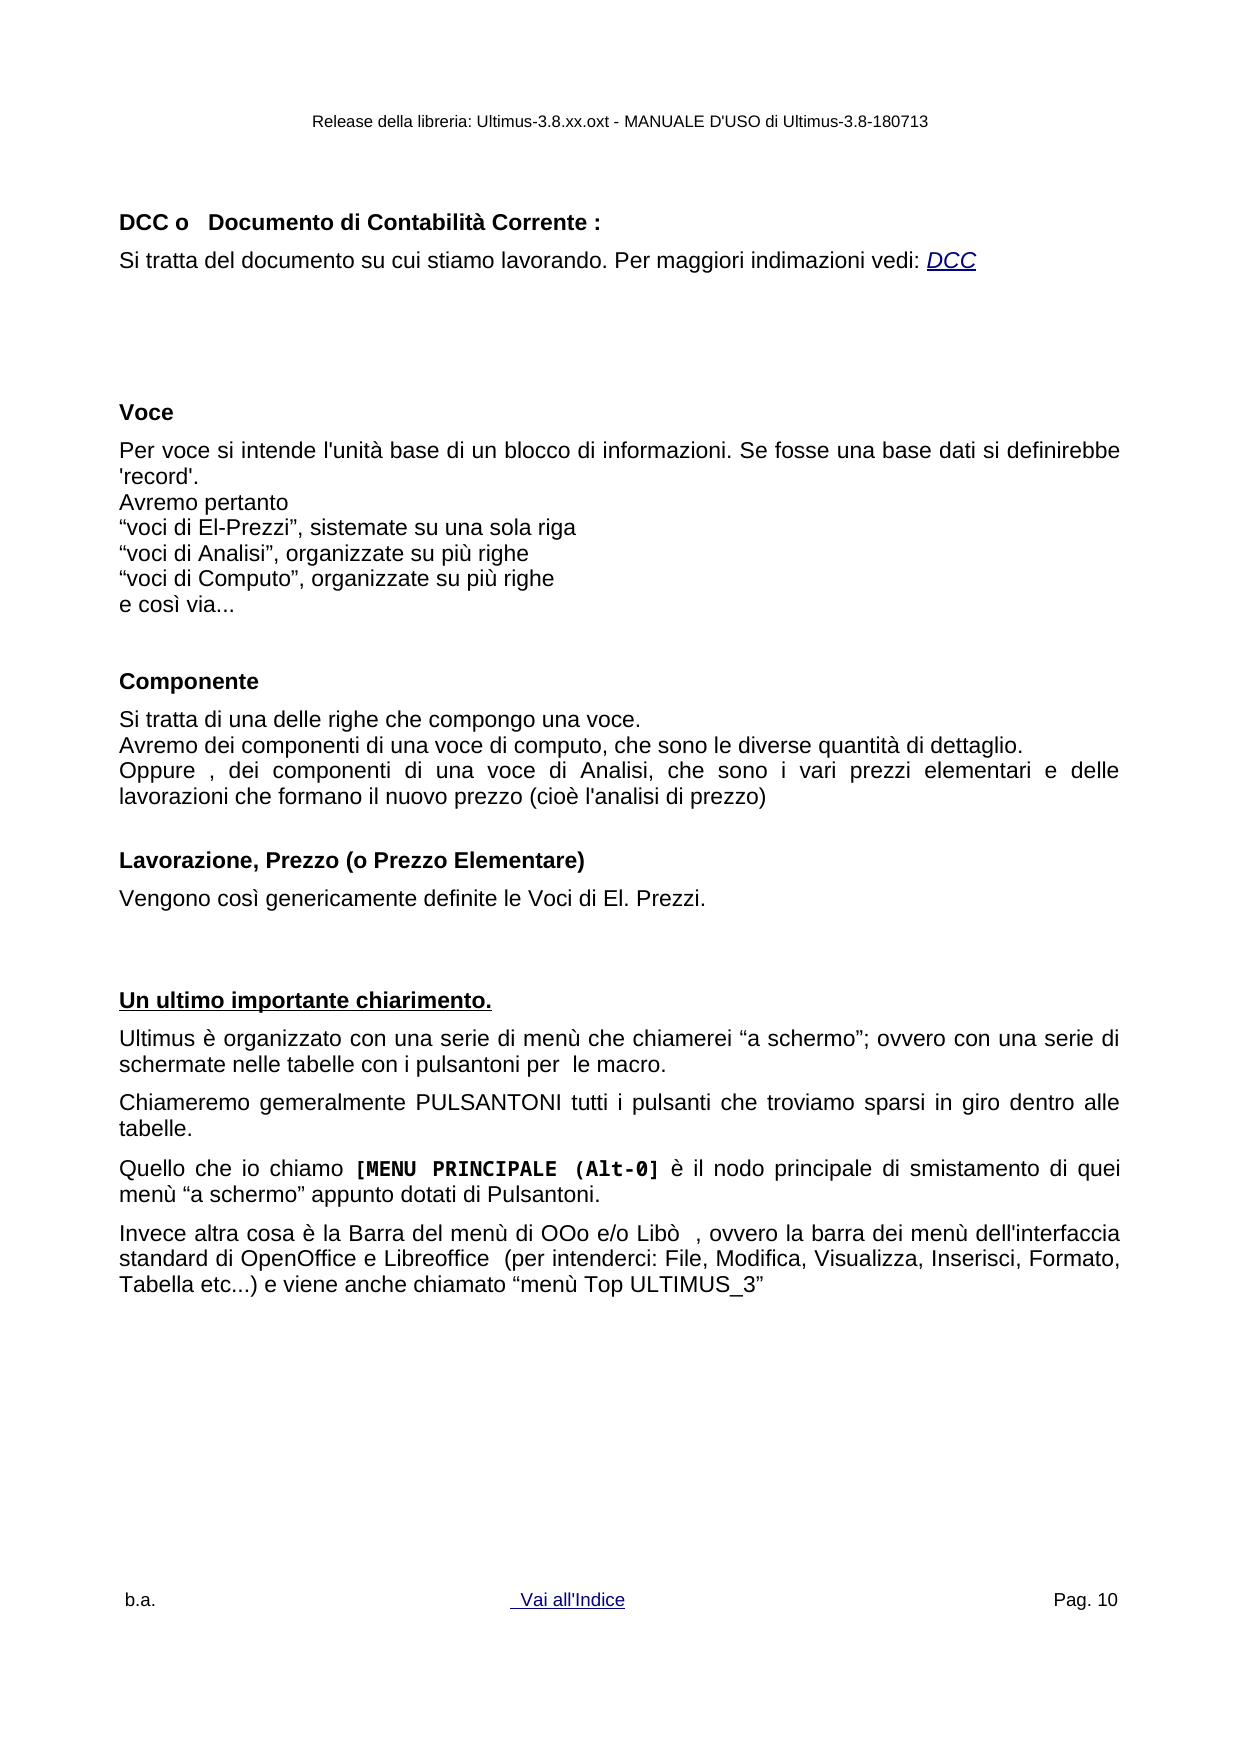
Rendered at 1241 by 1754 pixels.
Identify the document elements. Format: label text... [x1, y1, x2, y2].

text DCC o Documento di Contabilità Corrente : [119, 209, 1121, 235]
text Si tratta di una delle righe che compongo una voce. [119, 707, 1121, 732]
text Ultimus è organizzato con una serie di menù che chiamerei “a schermo”; ovvero con una serie di schermate nelle tabelle con i pulsantoni per le macro. [119, 1026, 1121, 1077]
text Lavorazione, Prezzo (o Prezzo Elementare) [119, 847, 1121, 873]
text Un ultimo importante chiarimento. [119, 988, 1121, 1014]
text “voci di Analisi”, organizzate su più righe [119, 541, 1121, 566]
text e così via... [119, 592, 1121, 617]
text Avremo pertanto [119, 489, 1121, 515]
text Componente [119, 669, 1121, 694]
text Quello che io chiamo [MENU PRINCIPALE (Alt-0] è il nodo principale di smistamento di quei menù “a schermo” appunto dotati di Pulsantoni. [119, 1154, 1121, 1208]
text Voce [119, 400, 1121, 426]
text “voci di El-Prezzi”, sistemate su una sola riga [119, 515, 1121, 541]
text Chiameremo gemeralmente PULSANTONI tutti i pulsanti che troviamo sparsi in giro dentro alle tabelle. [119, 1090, 1121, 1141]
text Invece altra cosa è la Barra del menù di OOo e/o Libò , ovvero la barra dei menù dell'interfaccia standard di OpenOffice e Libreoffice (per intenderci: File, Modifica, Visualizza, Inserisci, Formato, Tabella etc...) e viene anche chiamato “menù Top ULTIMUS_3” [119, 1220, 1121, 1297]
text Oppure , dei componenti di una voce di Analisi, che sono i vari prezzi elementari e delle lavorazioni che formano il nuovo prezzo (cioè l'analisi di prezzo) [119, 758, 1121, 809]
text Per voce si intende l'unità base di un blocco di informazioni. Se fosse una base dati si definirebbe 'record'. [119, 438, 1121, 489]
text Si tratta del documento su cui stiamo lavorando. Per maggiori indimazioni vedi: DCC [119, 247, 1121, 273]
text Vengono così genericamente definite le Voci di El. Prezzi. [119, 886, 1121, 911]
text “voci di Computo”, organizzate su più righe [119, 566, 1121, 592]
text Avremo dei componenti di una voce di computo, che sono le diverse quantità di dettaglio. [119, 732, 1121, 758]
